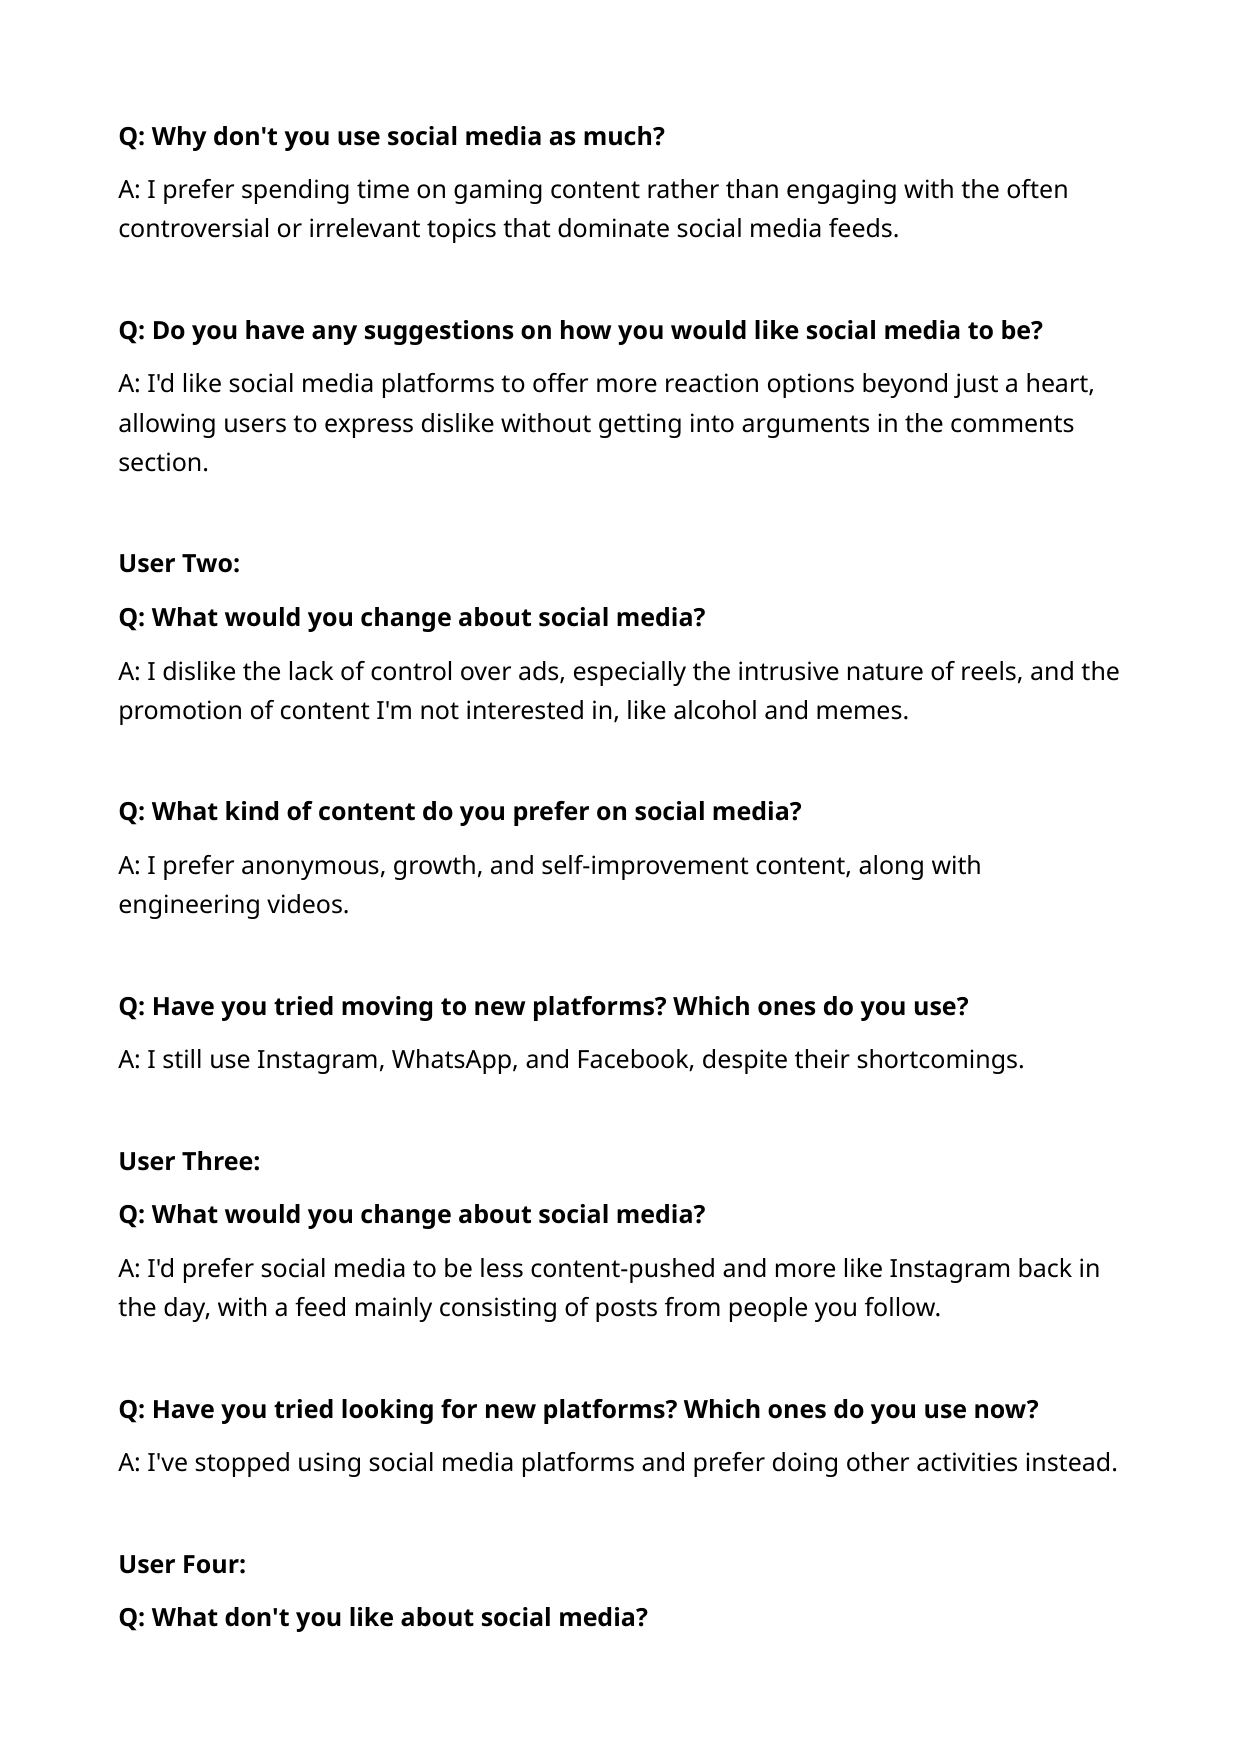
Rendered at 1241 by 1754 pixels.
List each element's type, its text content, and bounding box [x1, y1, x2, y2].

text Q: Have you tried moving to new platforms? Which ones do you use? [118, 988, 1122, 1022]
text Q: Have you tried looking for new platforms? Which ones do you use now? [118, 1391, 1122, 1425]
text Q: What would you change about social media? [118, 1197, 1122, 1231]
text A: I prefer anonymous, growth, and self-improvement content, along with engineering videos. [118, 848, 1122, 921]
text A: I dislike the lack of control over ads, especially the intrusive nature of reels, and the promotion of content I'm not interested in, like alcohol and memes. [118, 653, 1122, 727]
text A: I'd like social media platforms to offer more reaction options beyond just a heart, allowing users to express dislike without getting into arguments in the comments section. [118, 366, 1122, 478]
text Q: What would you change about social media? [118, 599, 1122, 634]
text A: I still use Instagram, WhatsApp, and Facebook, despite their shortcomings. [118, 1042, 1122, 1076]
text A: I've stopped using social media platforms and prefer doing other activities instead. [118, 1445, 1122, 1479]
text Q: What kind of content do you prefer on social media? [118, 794, 1122, 828]
text A: I prefer spending time on gaming content rather than engaging with the often controversial or irrelevant topics that dominate social media feeds. [118, 172, 1122, 245]
text A: I'd prefer social media to be less content-pushed and more like Instagram back in the day, with a feed mainly consisting of posts from people you follow. [118, 1251, 1122, 1324]
text Q: Do you have any suggestions on how you would like social media to be? [118, 312, 1122, 346]
text User Two: [118, 546, 1122, 580]
text User Four: [118, 1546, 1122, 1580]
text User Three: [118, 1143, 1122, 1177]
text Q: What don't you like about social media? [118, 1600, 1122, 1634]
text Q: Why don't you use social media as much? [118, 118, 1122, 152]
